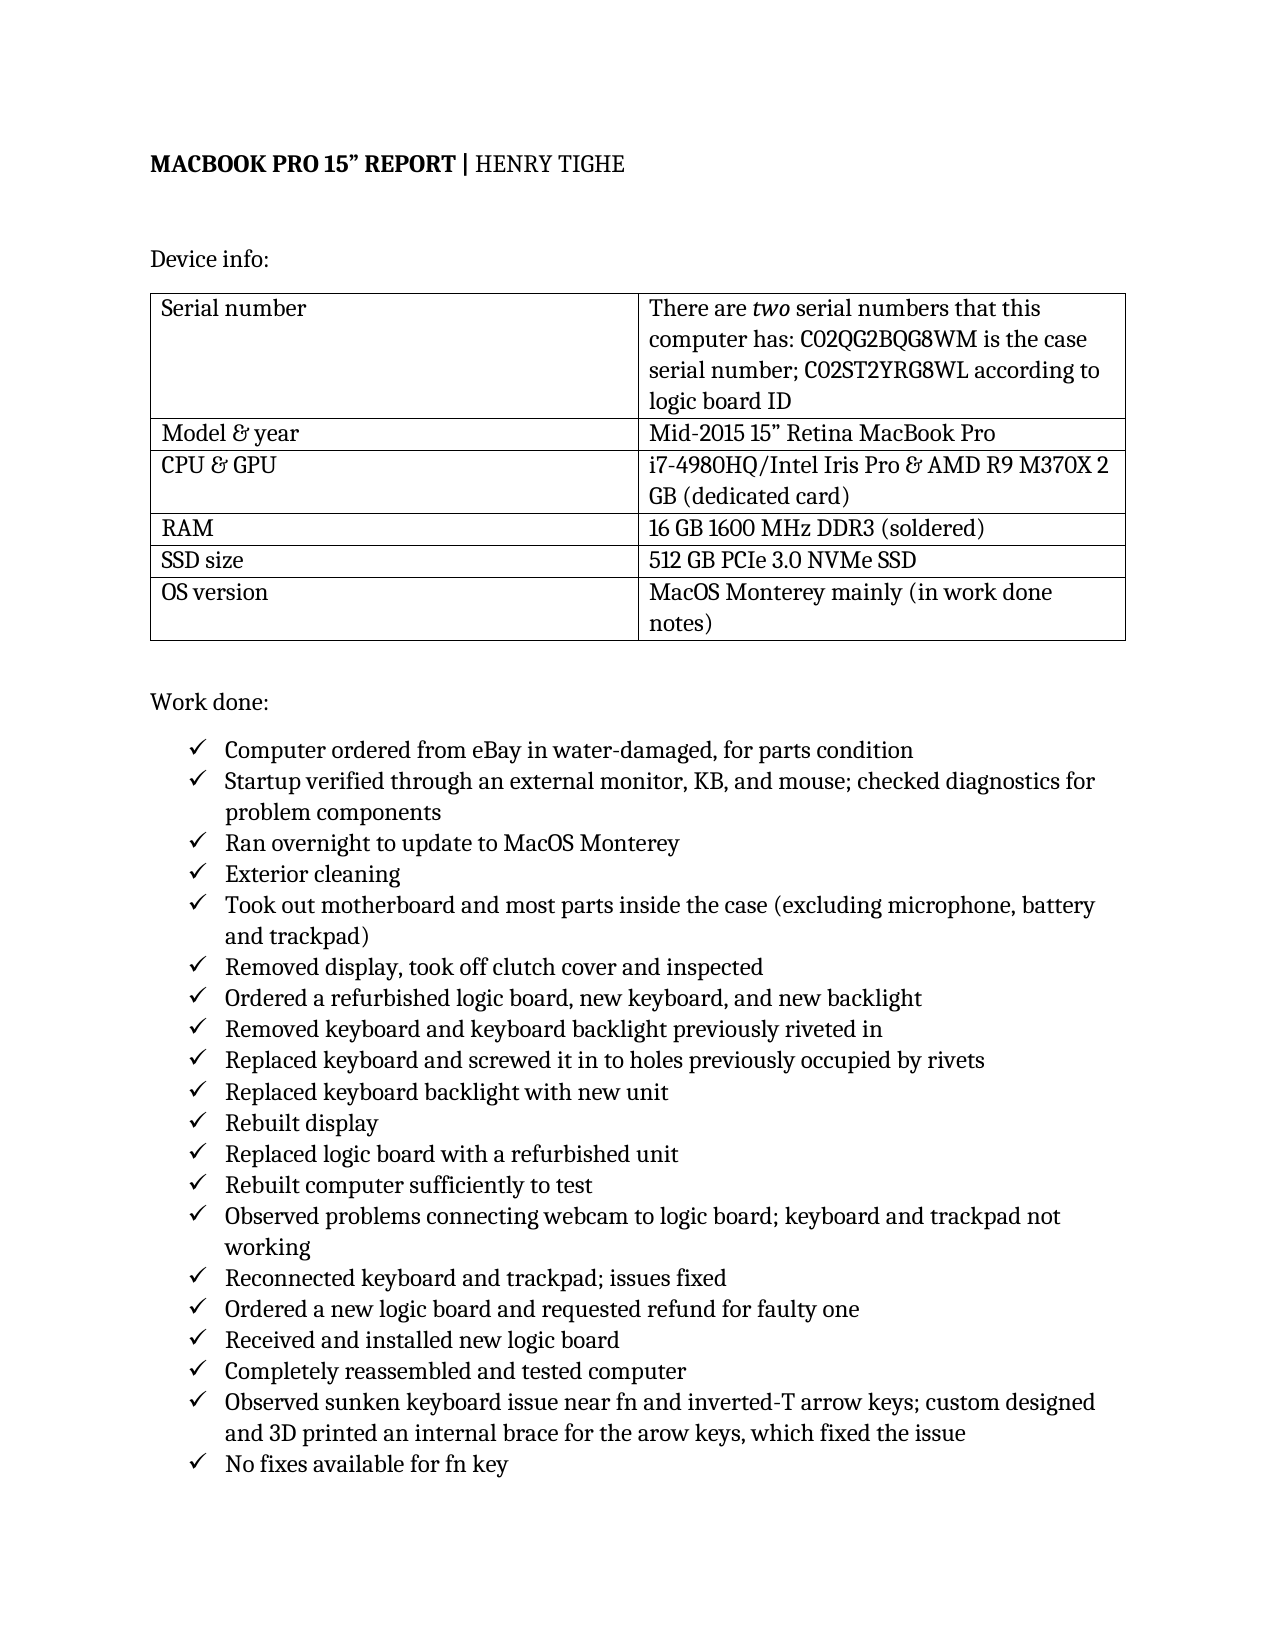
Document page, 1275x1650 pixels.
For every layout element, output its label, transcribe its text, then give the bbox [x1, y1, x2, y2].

table_cell SSD size [151, 546, 638, 577]
list Reconnected keyboard and trackpad; issues fixed [187, 1264, 1125, 1292]
table_cell CPU & GPU [151, 451, 638, 513]
list Completely reassembled and tested computer [187, 1357, 1125, 1386]
list Rebuilt display [187, 1108, 1125, 1137]
list No fixes available for fn key [187, 1450, 1125, 1479]
table_cell MacOS Monterey mainly (in work done notes) [639, 578, 1125, 639]
table_cell 512 GB PCIe 3.0 NVMe SSD [639, 546, 1125, 577]
table_cell i7-4980HQ/Intel Iris Pro & AMD R9 M370X 2 GB (dedicated card) [639, 451, 1125, 513]
table_cell OS version [151, 578, 638, 639]
table_cell 16 GB 1600 MHz DDR3 (soldered) [639, 514, 1125, 545]
list Rebuilt computer sufficiently to test [187, 1171, 1125, 1199]
list Replaced keyboard and screwed it in to holes previously occupied by rivets [187, 1046, 1125, 1075]
list Ordered a refurbished logic board, new keyboard, and new backlight [187, 984, 1125, 1013]
list Replaced logic board with a refurbished unit [187, 1139, 1125, 1168]
list Computer ordered from eBay in water-damaged, for parts condition [187, 736, 1125, 765]
table_cell Model & year [151, 419, 638, 450]
list Took out motherboard and most parts inside the case (excluding microphone, battery and trackpad) [187, 891, 1125, 951]
list Ordered a new logic board and requested refund for faulty one [187, 1295, 1125, 1323]
table_header There are two serial numbers that this computer has: C02QG2BQG8WM is the case serial number; C02ST2YRG8WL according to logic board ID [639, 294, 1125, 418]
list Replaced keyboard backlight with new unit [187, 1077, 1125, 1106]
table_cell Mid-2015 15” Retina MacBook Pro [639, 419, 1125, 450]
list Ran overnight to update to MacOS Monterey [187, 829, 1125, 858]
list Exterior cleaning [187, 860, 1125, 889]
table_cell RAM [151, 514, 638, 545]
table_header Serial number [151, 294, 638, 418]
list Startup verified through an external monitor, KB, and mouse; checked diagnostics for problem components [187, 767, 1125, 827]
text Device info: [150, 245, 1125, 274]
list Received and installed new logic board [187, 1326, 1125, 1354]
list Removed display, took off clutch cover and inspected [187, 953, 1125, 982]
list Removed keyboard and keyboard backlight previously riveted in [187, 1015, 1125, 1044]
text Work done: [150, 688, 1125, 717]
text MACBOOK PRO 15” REPORT | HENRY TIGHE [150, 150, 1125, 179]
list Observed problems connecting webcam to logic board; keyboard and trackpad not working [187, 1202, 1125, 1261]
list Observed sunken keyboard issue near fn and inverted-T arrow keys; custom designed and 3D printed an internal brace for the arow keys, which fixed the issue [187, 1388, 1125, 1448]
